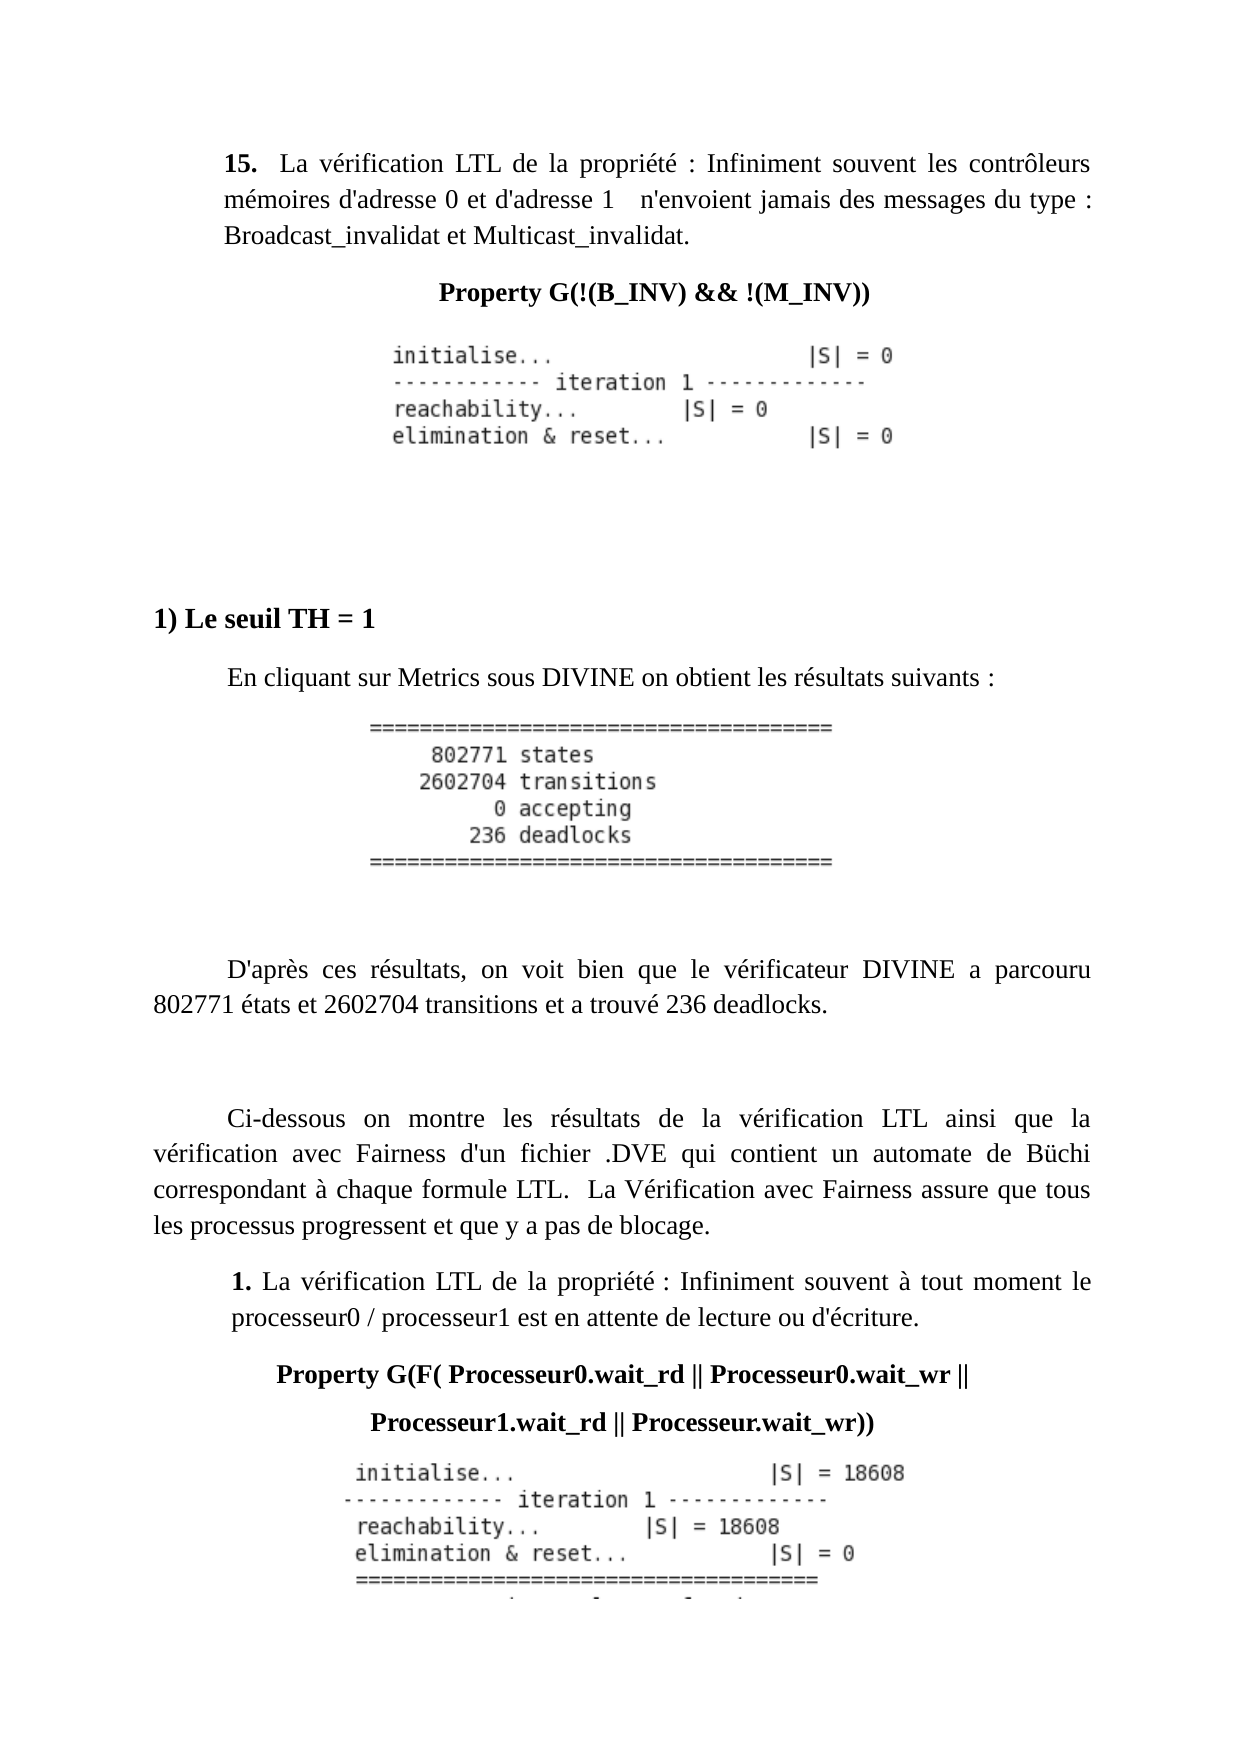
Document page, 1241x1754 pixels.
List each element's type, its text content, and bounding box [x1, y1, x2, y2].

text En cliquant sur Metrics sous DIVINE on obtient les résultats suivants : [153, 661, 1092, 692]
picture [391, 343, 914, 458]
picture [338, 1462, 907, 1599]
text Processeur1.wait_rd || Processeur.wait_wr)) [153, 1406, 1092, 1437]
text 1. La vérification LTL de la propriété : Infiniment souvent à tout moment le processeur0 / processeur1 est en attente de lecture ou d'écriture. [231, 1265, 1092, 1332]
picture [355, 717, 890, 881]
text Property G(!(B_INV) && !(M_INV)) [223, 276, 1092, 307]
text 1) Le seuil TH = 1 [153, 602, 1092, 635]
text D'après ces résultats, on voit bien que le vérificateur DIVINE a parcouru 802771 états et 2602704 transitions et a trouvé 236 deadlocks. [153, 953, 1092, 1020]
text Property G(F( Processeur0.wait_rd || Processeur0.wait_wr || [153, 1358, 1092, 1389]
text 15. La vérification LTL de la propriété : Infiniment souvent les contrôleurs mémoires d'adresse 0 et d'adresse 1 n'envoient jamais des messages du type : Broadcast_invalidat et Multicast_invalidat. [223, 148, 1092, 250]
text Ci-dessous on montre les résultats de la vérification LTL ainsi que la vérification avec Fairness d'un fichier .DVE qui contient un automate de Büchi correspondant à chaque formule LTL. La Vérification avec Fairness assure que tous les processus progressent et que y a pas de blocage. [153, 1102, 1092, 1240]
